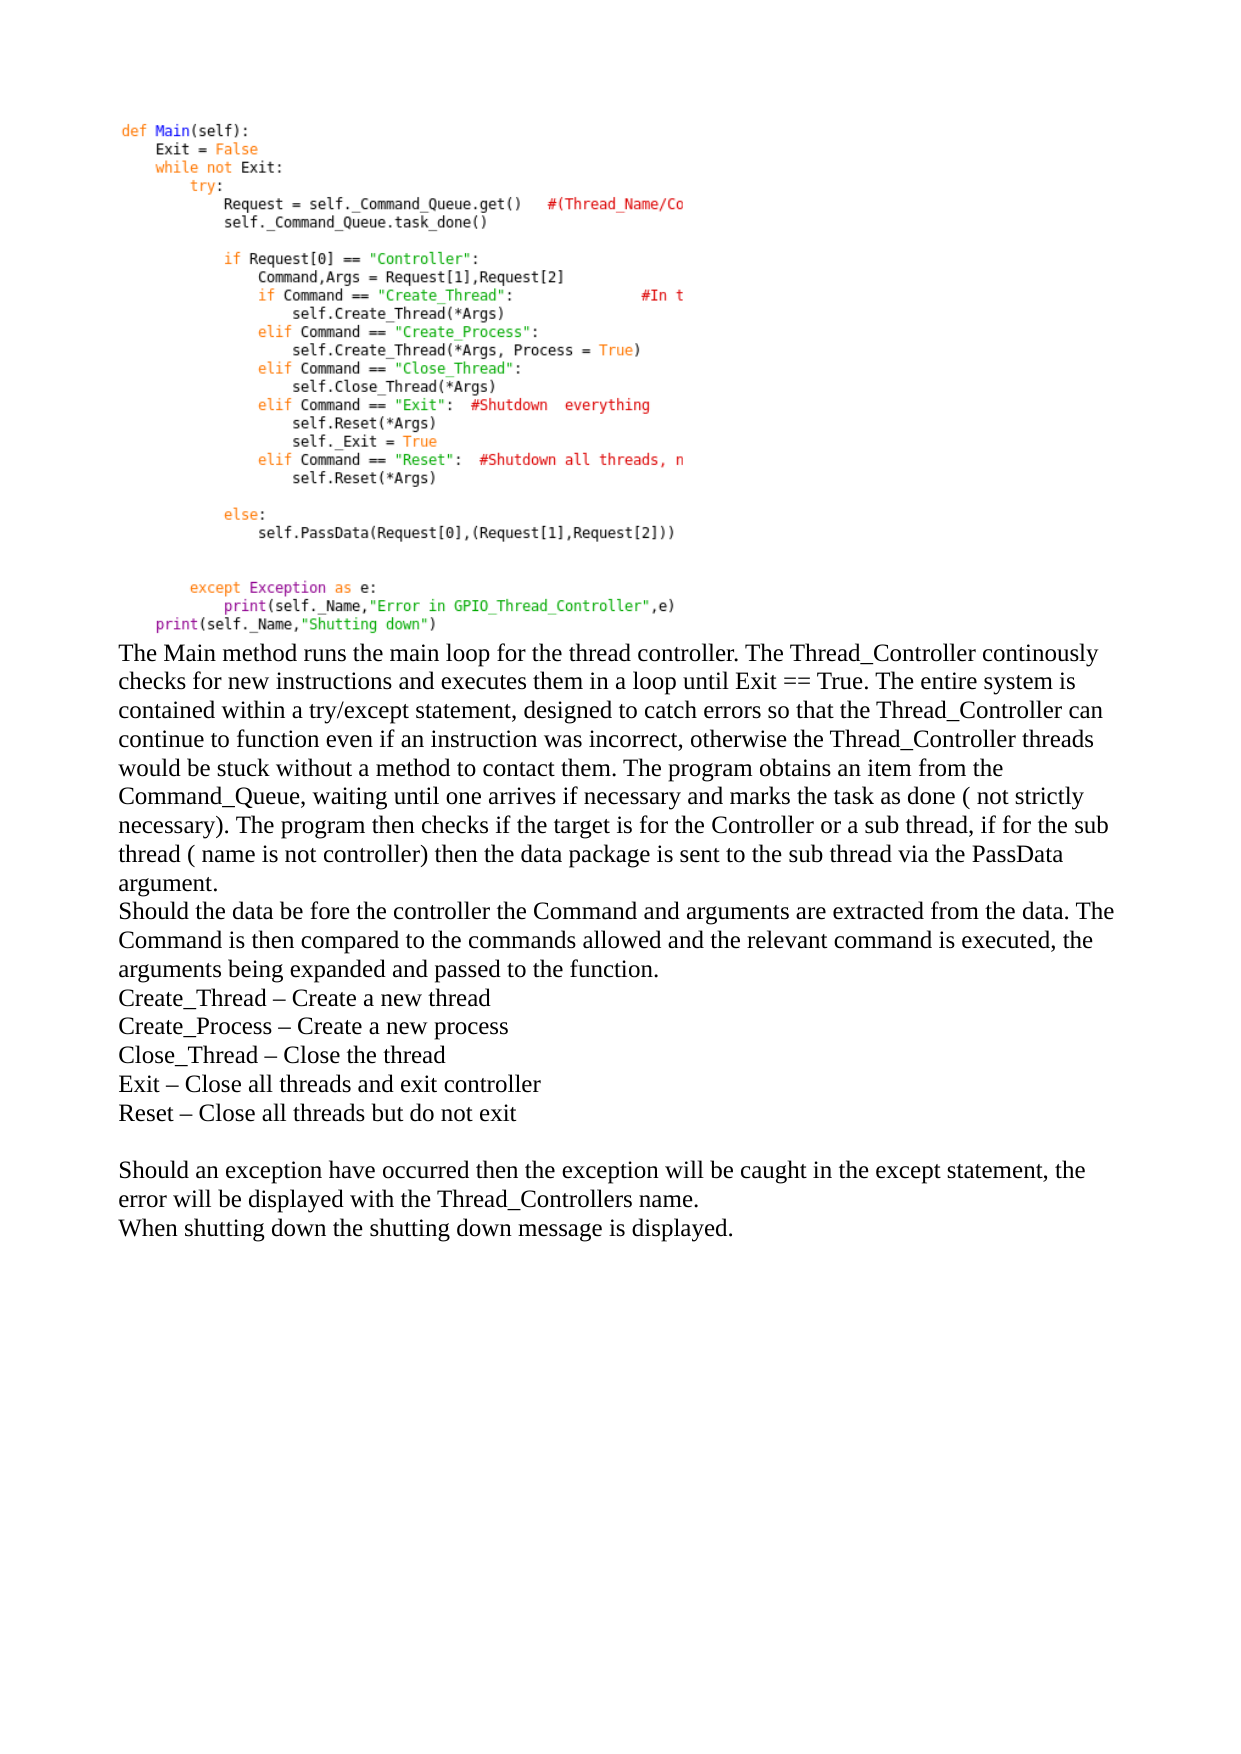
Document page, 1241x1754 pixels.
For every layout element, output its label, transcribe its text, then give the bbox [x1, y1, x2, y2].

text Create_Process – Create a new process [118, 1011, 1122, 1040]
text Exit – Close all threads and exit controller [118, 1069, 1122, 1098]
text When shutting down the shutting down message is displayed. [118, 1213, 1122, 1241]
text Should an exception have occurred then the exception will be caught in the except statement, the error will be displayed with the Thread_Controllers name. [118, 1155, 1122, 1213]
text Reset – Close all threads but do not exit [118, 1098, 1122, 1126]
text Should the data be fore the controller the Command and arguments are extracted from the data. The Command is then compared to the commands allowed and the relevant command is executed, the arguments being expanded and passed to the function. [118, 896, 1122, 983]
text The Main method runs the main loop for the thread controller. The Thread_Controller continously checks for new instructions and executes them in a loop until Exit == True. The entire system is contained within a try/except statement, designed to catch errors so that the Thread_Controller can continue to function even if an instruction was incorrect, otherwise the Thread_Controller threads would be stuck without a method to contact them. The program obtains an item from the Command_Queue, waiting until one arrives if necessary and marks the task as done ( not strictly necessary). The program then checks if the target is for the Controller or a sub thread, if for the sub thread ( name is not controller) then the data package is sent to the sub thread via the PassData argument. [118, 118, 1122, 896]
picture [118, 118, 683, 638]
text Close_Thread – Close the thread [118, 1040, 1122, 1069]
text Create_Thread – Create a new thread [118, 983, 1122, 1011]
